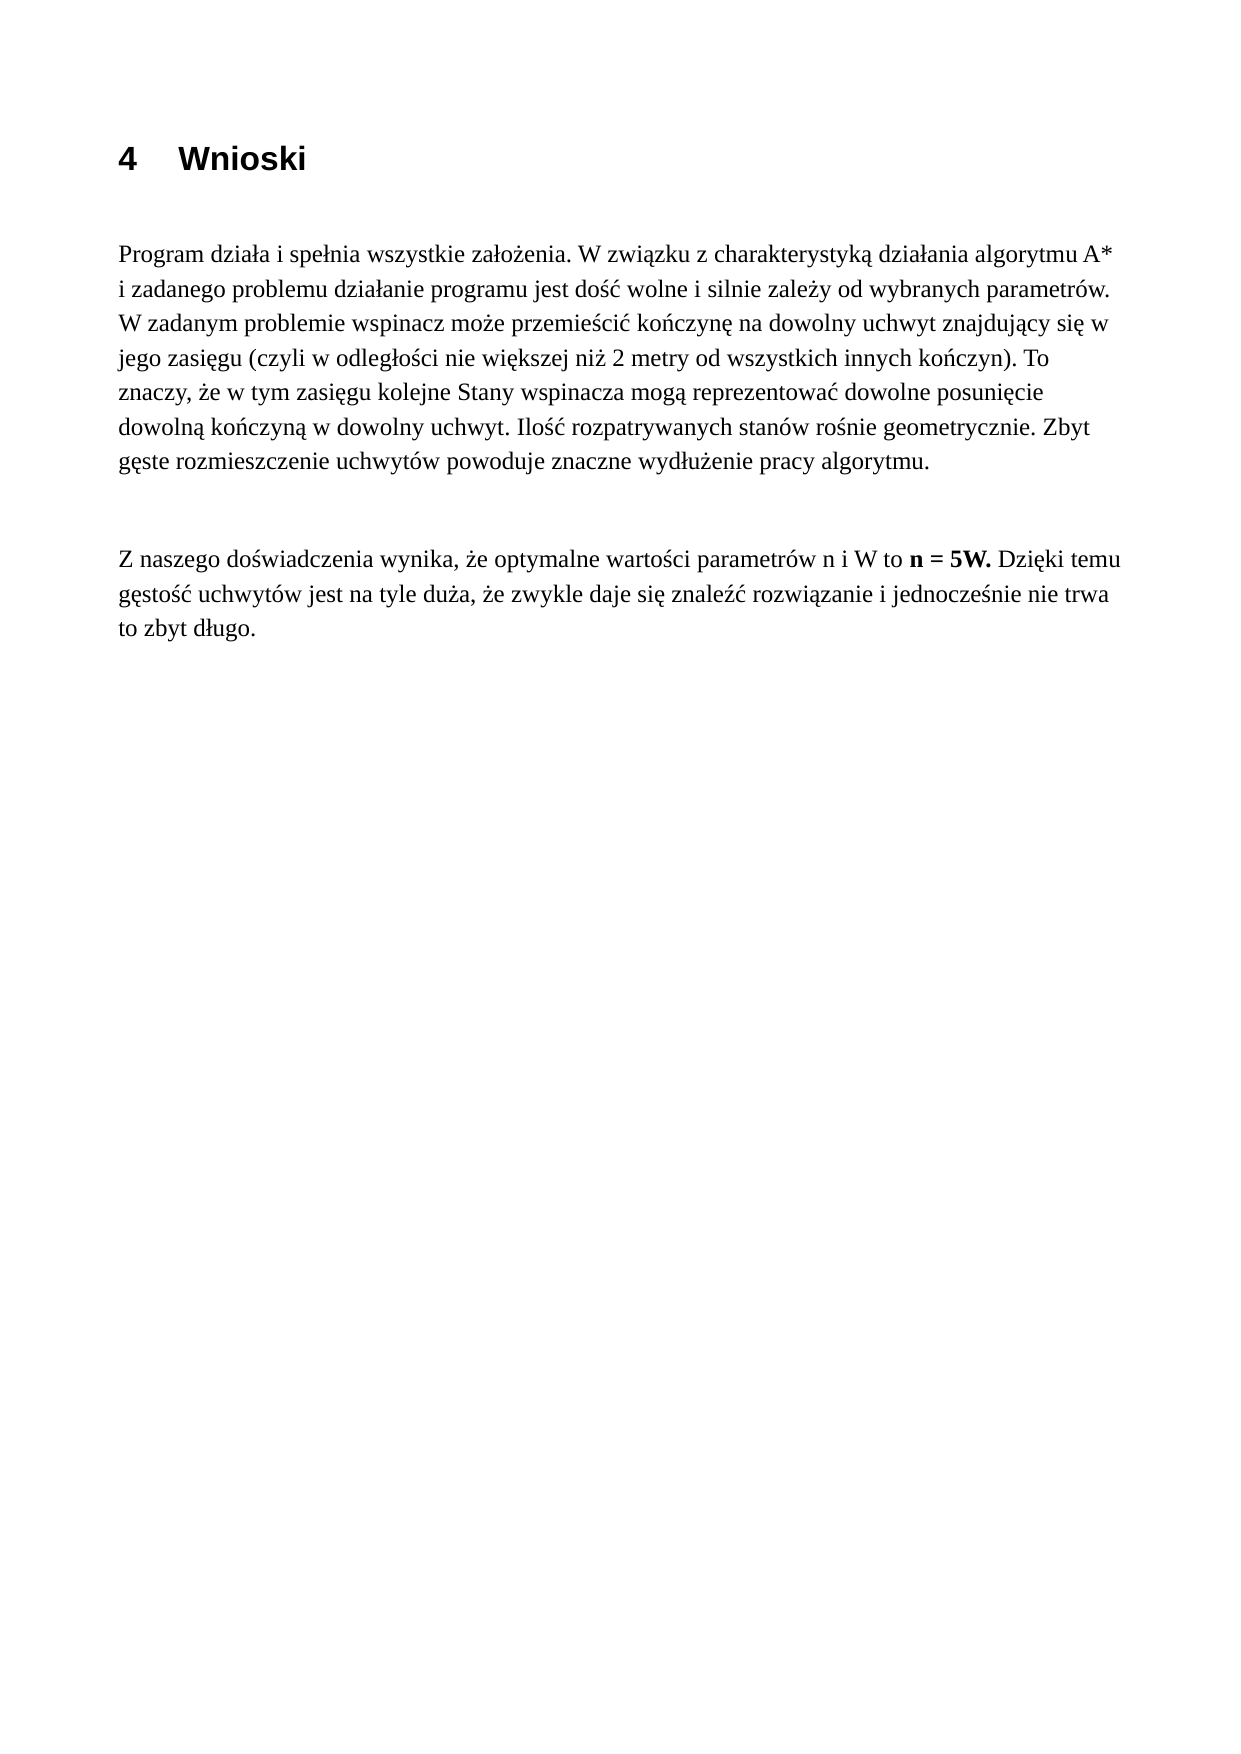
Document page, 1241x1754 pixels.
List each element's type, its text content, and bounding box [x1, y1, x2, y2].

subtitle Wnioski [118, 139, 1122, 178]
text Program działa i spełnia wszystkie założenia. W związku z charakterystyką działania algorytmu A* i zadanego problemu działanie programu jest dość wolne i silnie zależy od wybranych parametrów. W zadanym problemie wspinacz może przemieścić kończynę na dowolny uchwyt znajdujący się w jego zasięgu (czyli w odległości nie większej niż 2 metry od wszystkich innych kończyn). To znaczy, że w tym zasięgu kolejne Stany wspinacza mogą reprezentować dowolne posunięcie dowolną kończyną w dowolny uchwyt. Ilość rozpatrywanych stanów rośnie geometrycznie. Zbyt gęste rozmieszczenie uchwytów powoduje znaczne wydłużenie pracy algorytmu. [118, 239, 1122, 475]
text Z naszego doświadczenia wynika, że optymalne wartości parametrów n i W to n = 5W. Dzięki temu gęstość uchwytów jest na tyle duża, że zwykle daje się znaleźć rozwiązanie i jednocześnie nie trwa to zbyt długo. [118, 544, 1122, 642]
